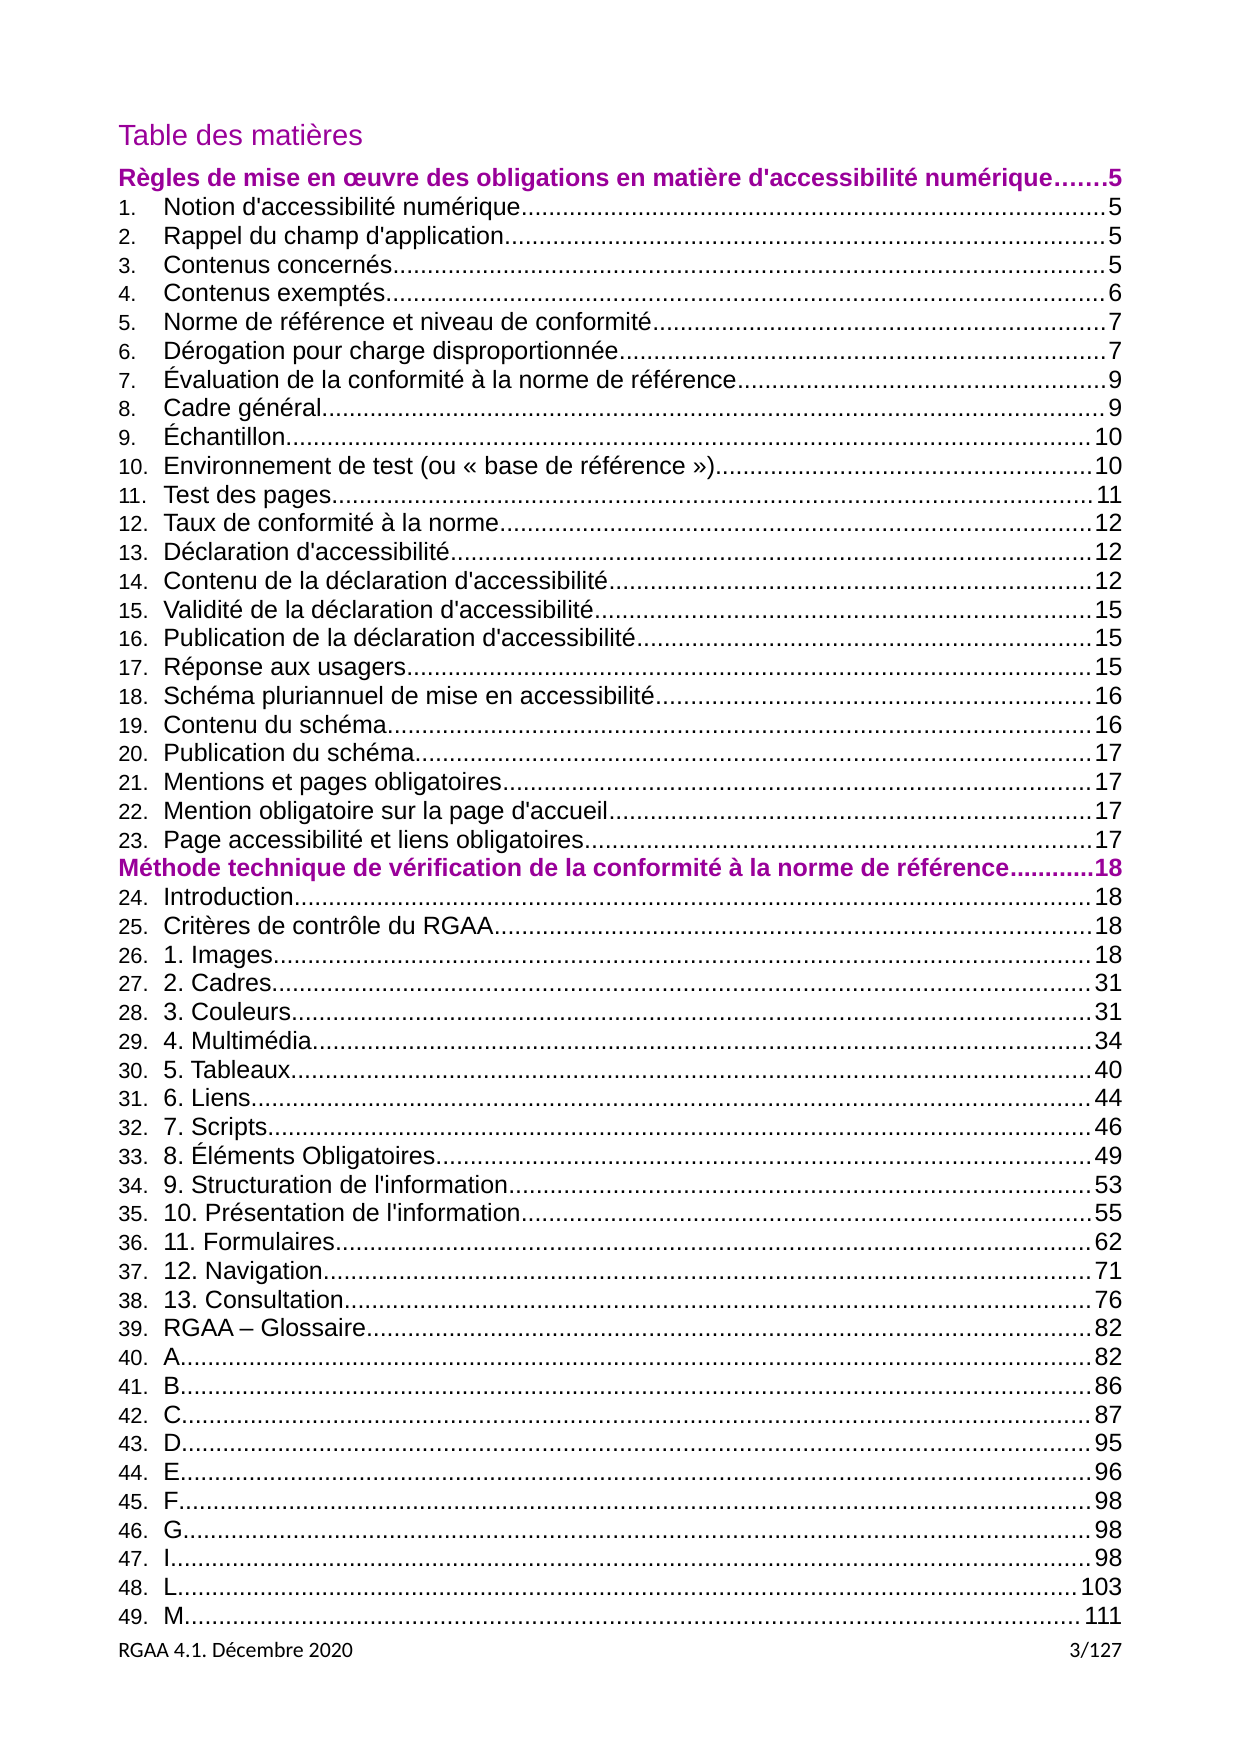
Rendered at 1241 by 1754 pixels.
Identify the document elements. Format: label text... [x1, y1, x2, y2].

list 3. Couleurs 31 [118, 997, 1122, 1026]
list 12. Navigation 71 [118, 1256, 1122, 1285]
list Contenu de la déclaration d'accessibilité 12 [118, 566, 1122, 595]
list 5. Tableaux 40 [118, 1055, 1122, 1083]
list Publication du schéma 17 [118, 738, 1122, 767]
list L 103 [118, 1572, 1122, 1601]
list Évaluation de la conformité à la norme de référence 9 [118, 365, 1122, 393]
subtitle Table des matières [118, 118, 1122, 152]
list E 96 [118, 1457, 1122, 1486]
list Échantillon 10 [118, 422, 1122, 451]
list Mention obligatoire sur la page d'accueil 17 [118, 796, 1122, 825]
list M 111 [118, 1601, 1122, 1630]
list Notion d'accessibilité numérique 5 [118, 192, 1122, 221]
list Environnement de test (ou « base de référence ») 10 [118, 451, 1122, 480]
list Test des pages 11 [118, 480, 1122, 508]
list D 95 [118, 1428, 1122, 1457]
list Contenus exemptés 6 [118, 278, 1122, 307]
text Règles de mise en œuvre des obligations en matière d'accessibilité numérique 5 [118, 163, 1122, 192]
list Norme de référence et niveau de conformité 7 [118, 307, 1122, 336]
list 2. Cadres 31 [118, 968, 1122, 997]
list RGAA – Glossaire 82 [118, 1313, 1122, 1342]
list Publication de la déclaration d'accessibilité 15 [118, 623, 1122, 652]
list 4. Multimédia 34 [118, 1026, 1122, 1055]
list Contenus concernés 5 [118, 250, 1122, 278]
list 10. Présentation de l'information 55 [118, 1198, 1122, 1227]
list 1. Images 18 [118, 940, 1122, 968]
list Page accessibilité et liens obligatoires 17 [118, 825, 1122, 853]
list Taux de conformité à la norme 12 [118, 508, 1122, 537]
text Méthode technique de vérification de la conformité à la norme de référence 18 [118, 853, 1122, 882]
list 13. Consultation 76 [118, 1285, 1122, 1313]
list Critères de contrôle du RGAA 18 [118, 911, 1122, 940]
list Déclaration d'accessibilité 12 [118, 537, 1122, 566]
list A 82 [118, 1342, 1122, 1371]
list Schéma pluriannuel de mise en accessibilité 16 [118, 681, 1122, 710]
list 6. Liens 44 [118, 1083, 1122, 1112]
list Introduction 18 [118, 882, 1122, 911]
list C 87 [118, 1400, 1122, 1428]
list G 98 [118, 1515, 1122, 1543]
list I 98 [118, 1543, 1122, 1572]
list Validité de la déclaration d'accessibilité 15 [118, 595, 1122, 623]
list 11. Formulaires 62 [118, 1227, 1122, 1256]
list Cadre général 9 [118, 393, 1122, 422]
list B 86 [118, 1371, 1122, 1400]
list Contenu du schéma 16 [118, 710, 1122, 738]
list Rappel du champ d'application 5 [118, 221, 1122, 250]
list 8. Éléments Obligatoires 49 [118, 1141, 1122, 1170]
list Dérogation pour charge disproportionnée 7 [118, 336, 1122, 365]
list Réponse aux usagers 15 [118, 652, 1122, 681]
list 7. Scripts 46 [118, 1112, 1122, 1141]
list 9. Structuration de l'information 53 [118, 1170, 1122, 1198]
list F 98 [118, 1486, 1122, 1515]
list Mentions et pages obligatoires 17 [118, 767, 1122, 796]
